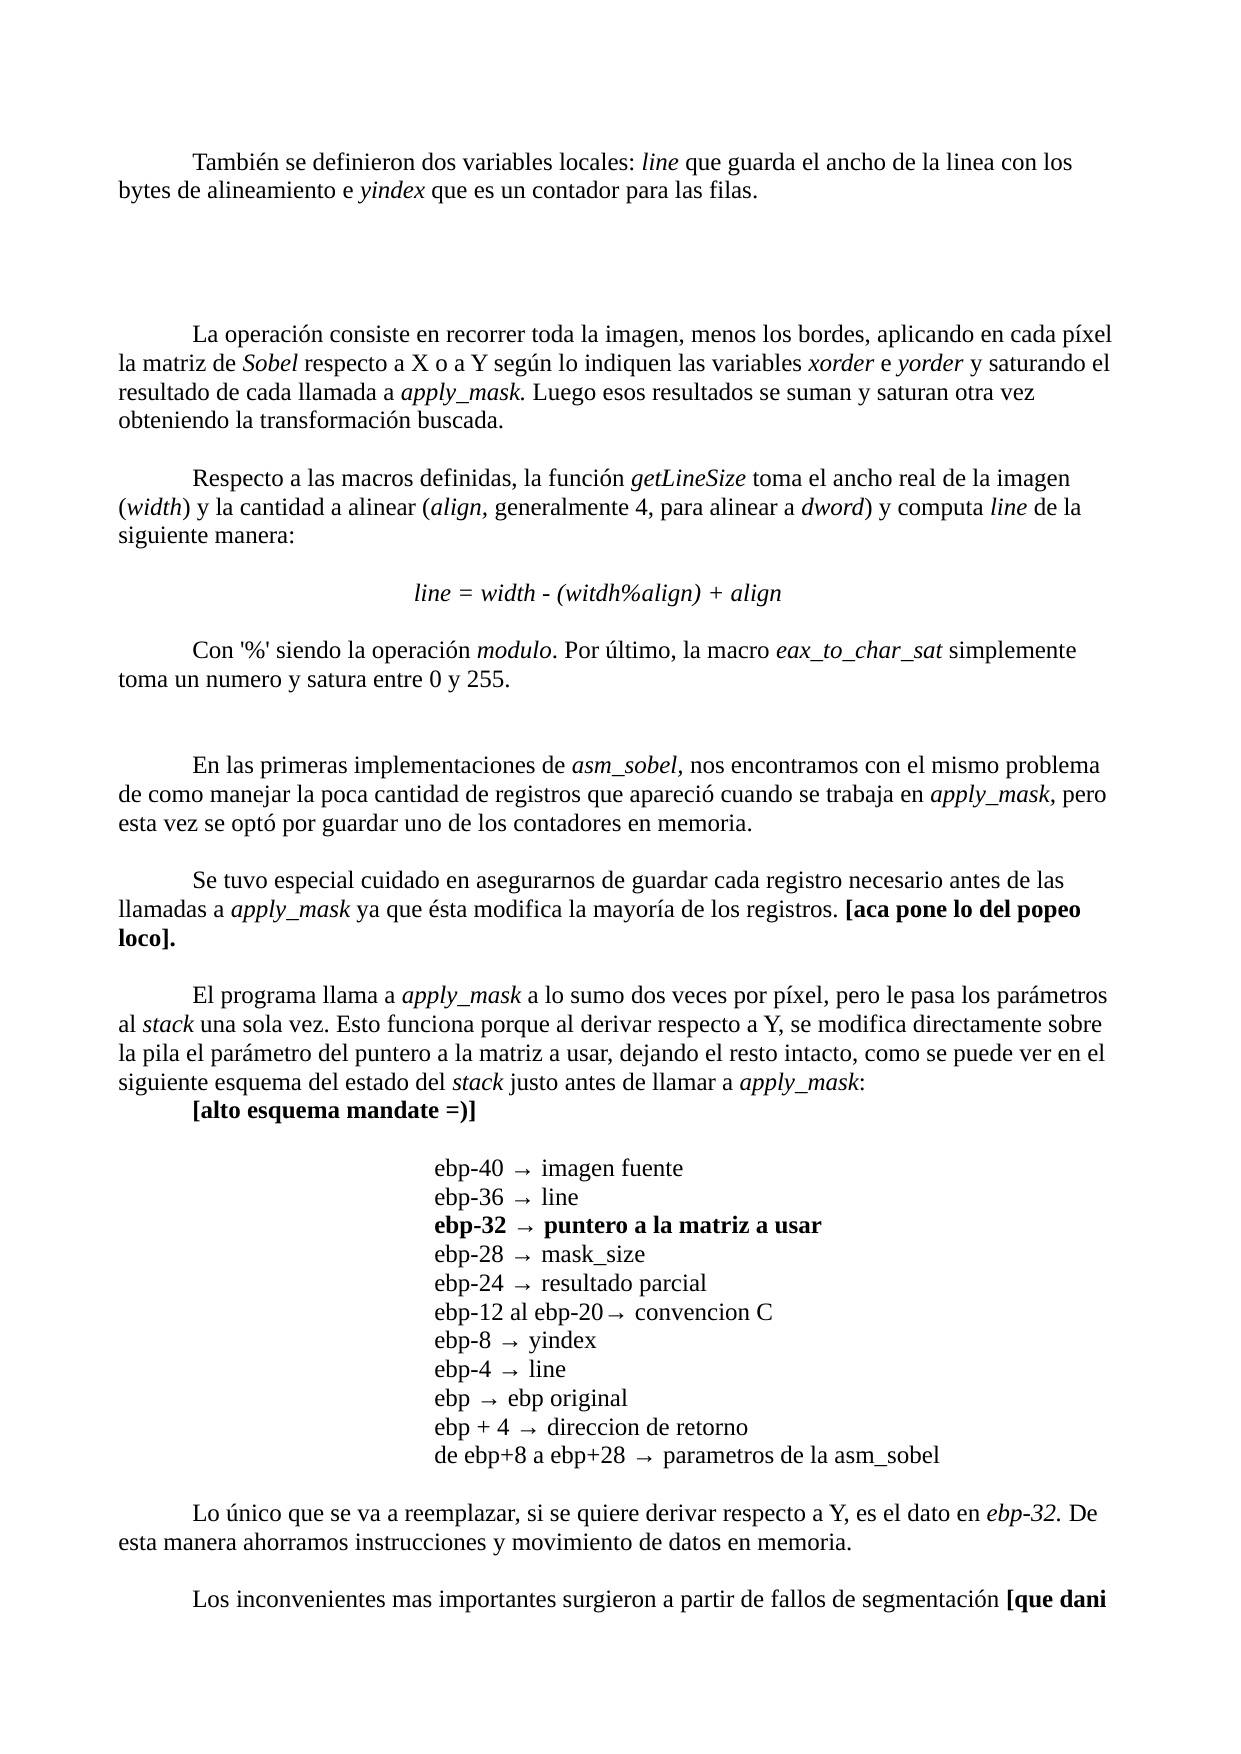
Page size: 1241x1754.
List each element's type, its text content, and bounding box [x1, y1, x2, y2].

text La operación consiste en recorrer toda la imagen, menos los bordes, aplicando en cada píxel la matriz de Sobel respecto a X o a Y según lo indiquen las variables xorder e yorder y saturando el resultado de cada llamada a apply_mask. Luego esos resultados se suman y saturan otra vez obteniendo la transformación buscada. [118, 319, 1122, 434]
text Los inconvenientes mas importantes surgieron a partir de fallos de segmentación [que dani [118, 1584, 1122, 1613]
text line = width - (witdh%align) + align [118, 578, 1122, 607]
text Se tuvo especial cuidado en asegurarnos de guardar cada registro necesario antes de las llamadas a apply_mask ya que ésta modifica la mayoría de los registros. [aca pone lo del popeo loco]. [118, 866, 1122, 952]
text Lo único que se va a reemplazar, si se quiere derivar respecto a Y, es el dato en ebp-32. De esta manera ahorramos instrucciones y movimiento de datos en memoria. [118, 1498, 1122, 1556]
text El programa llama a apply_mask a lo sumo dos veces por píxel, pero le pasa los parámetros al stack una sola vez. Esto funciona porque al derivar respecto a Y, se modifica directamente sobre la pila el parámetro del puntero a la matriz a usar, dejando el resto intacto, como se puede ver en el siguiente esquema del estado del stack justo antes de llamar a apply_mask: [118, 981, 1122, 1096]
text [alto esquema mandate =)] [118, 1096, 1122, 1124]
text ebp → ebp original [286, 1383, 1122, 1412]
text En las primeras implementaciones de asm_sobel, nos encontramos con el mismo problema de como manejar la poca cantidad de registros que apareció cuando se trabaja en apply_mask, pero esta vez se optó por guardar uno de los contadores en memoria. [118, 751, 1122, 837]
text ebp-36 → line [286, 1182, 1122, 1211]
text ebp-28 → mask_size [286, 1239, 1122, 1268]
text ebp-32 → puntero a la matriz a usar [286, 1211, 1122, 1239]
text ebp-12 al ebp-20→ convencion C [286, 1297, 1122, 1326]
text ebp-8 → yindex [286, 1326, 1122, 1354]
text ebp-4 → line [286, 1354, 1122, 1383]
text ebp + 4 → direccion de retorno [286, 1412, 1122, 1441]
text de ebp+8 a ebp+28 → parametros de la asm_sobel [286, 1441, 1122, 1469]
text También se definieron dos variables locales: line que guarda el ancho de la linea con los bytes de alineamiento e yindex que es un contador para las filas. [118, 147, 1122, 204]
text Respecto a las macros definidas, la función getLineSize toma el ancho real de la imagen (width) y la cantidad a alinear (align, generalmente 4, para alinear a dword) y computa line de la siguiente manera: [118, 463, 1122, 549]
text Con '%' siendo la operación modulo. Por último, la macro eax_to_char_sat simplemente toma un numero y satura entre 0 y 255. [118, 636, 1122, 693]
text ebp-40 → imagen fuente [286, 1153, 1122, 1182]
text ebp-24 → resultado parcial [286, 1268, 1122, 1297]
